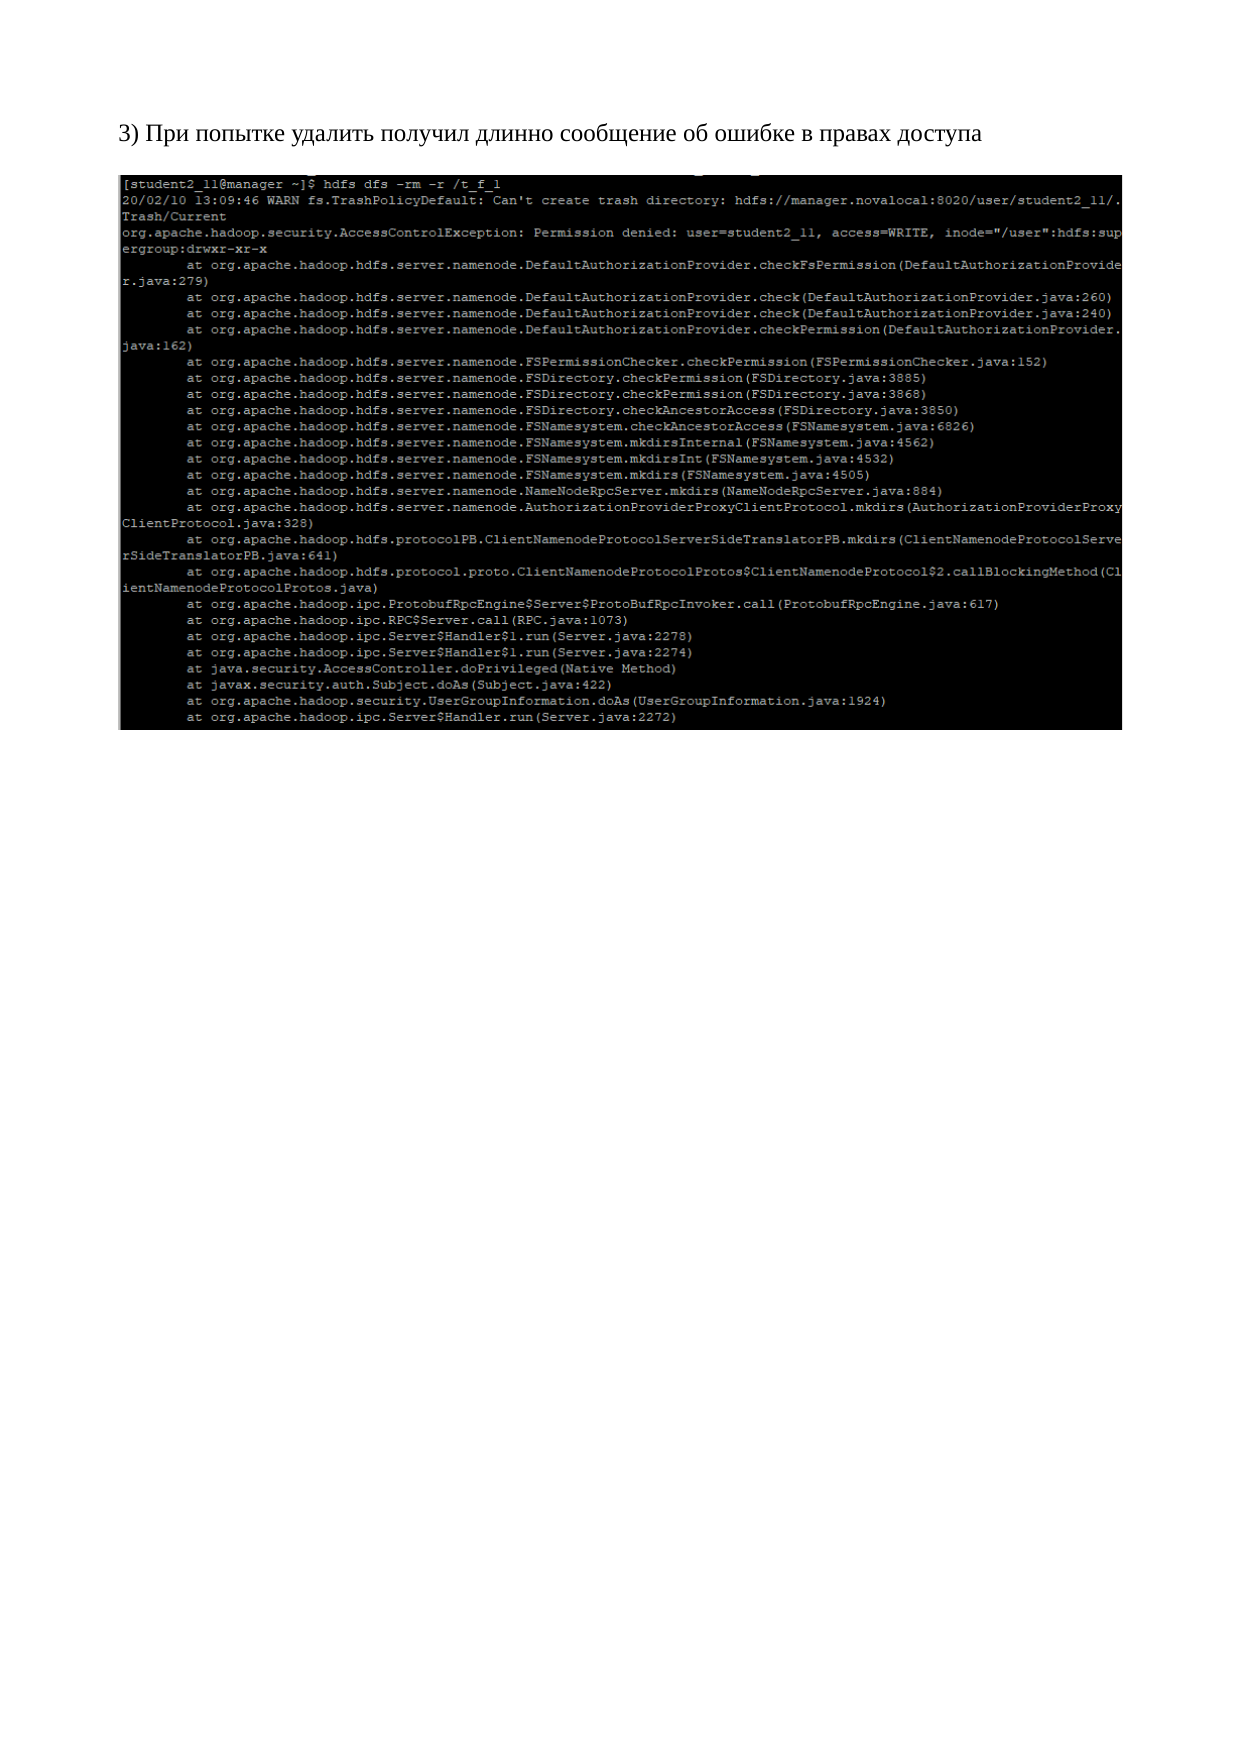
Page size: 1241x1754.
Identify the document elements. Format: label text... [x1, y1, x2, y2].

picture [118, 175, 1123, 730]
text 3) При попытке удалить получил длинно сообщение об ошибке в правах доступа [118, 118, 1122, 147]
